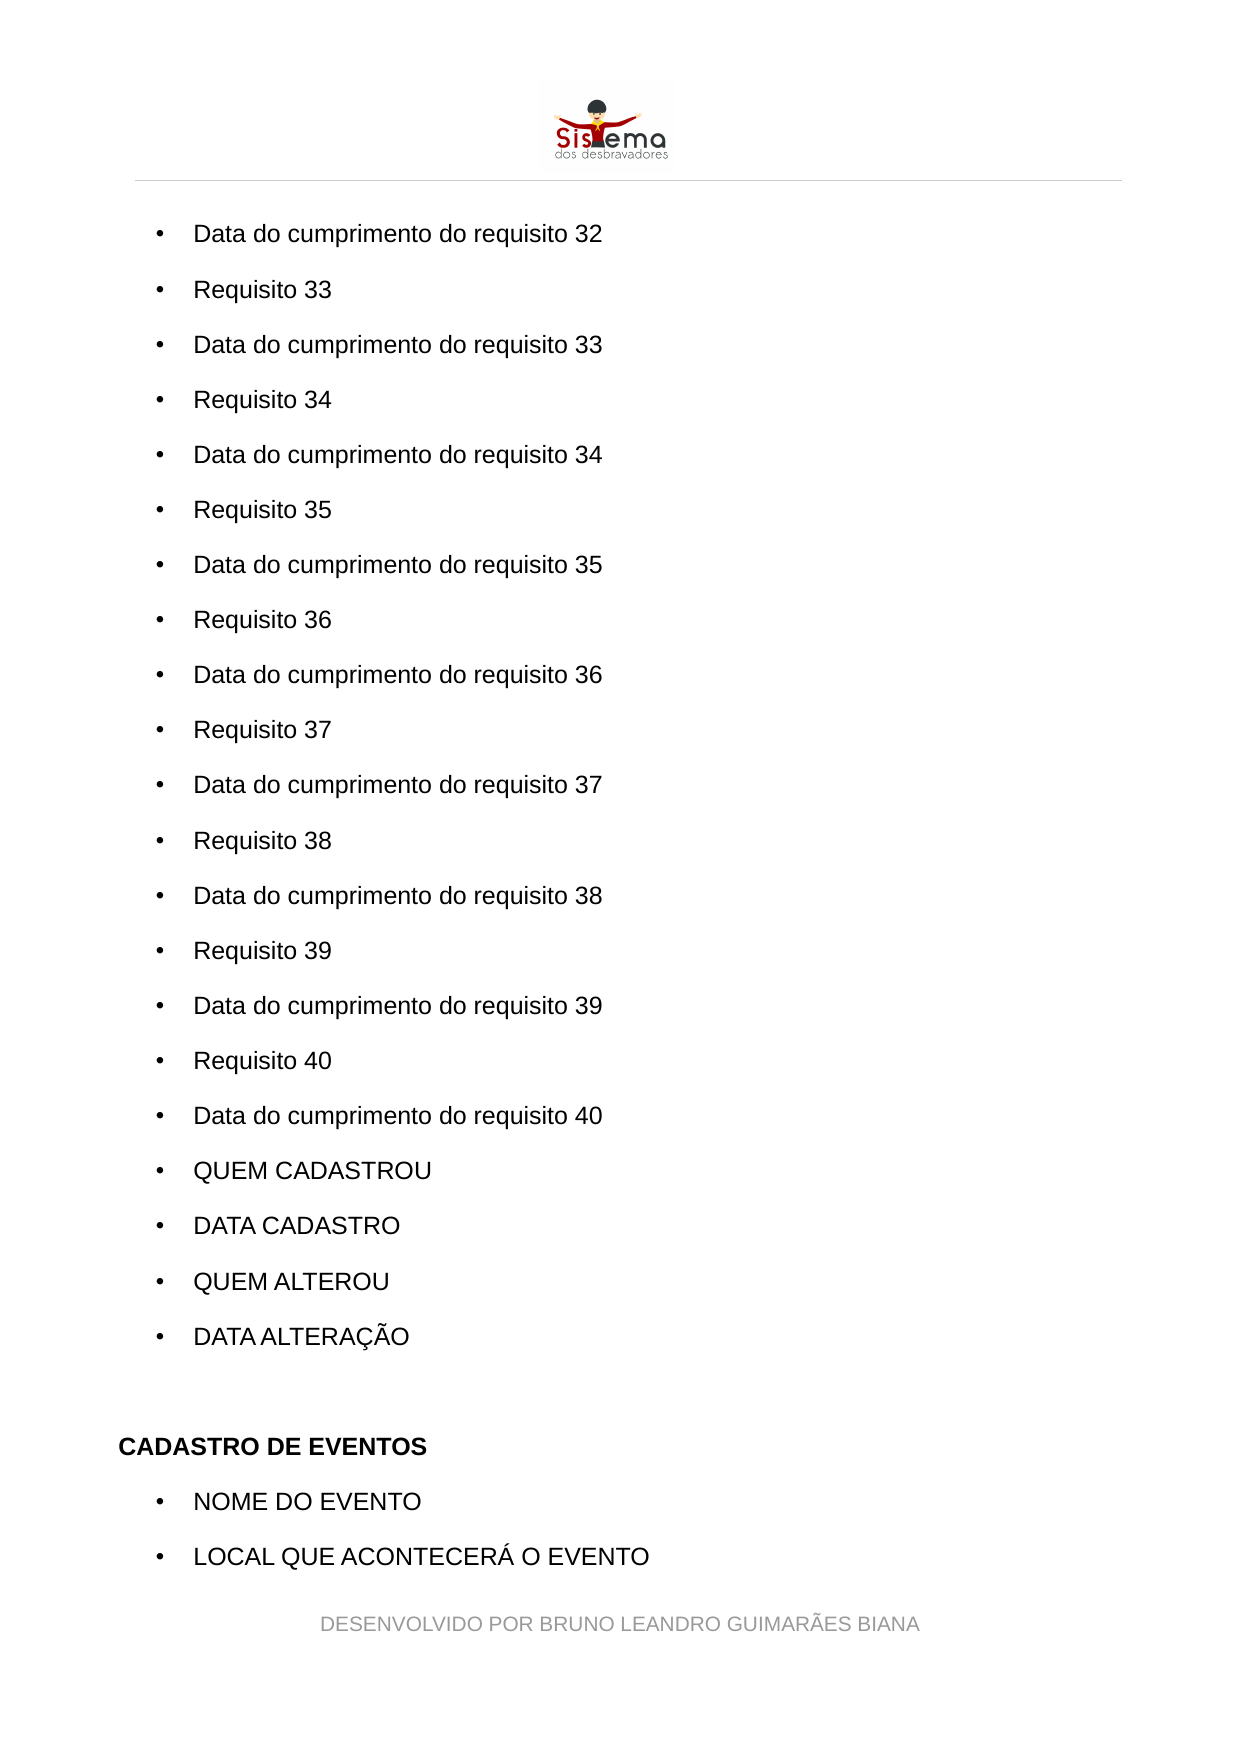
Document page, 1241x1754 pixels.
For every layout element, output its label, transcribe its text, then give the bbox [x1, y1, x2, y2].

list DATA CADASTRO [156, 1211, 1122, 1240]
list DATA ALTERAÇÃO [156, 1322, 1122, 1350]
list Requisito 37 [156, 715, 1122, 744]
list QUEM CADASTROU [156, 1156, 1122, 1185]
list Requisito 34 [156, 385, 1122, 414]
picture [538, 79, 677, 173]
list Data do cumprimento do requisito 35 [156, 550, 1122, 579]
list Requisito 36 [156, 605, 1122, 634]
list Data do cumprimento do requisito 34 [156, 440, 1122, 469]
list NOME DO EVENTO [156, 1487, 1122, 1516]
list Requisito 39 [156, 936, 1122, 965]
list Data do cumprimento do requisito 33 [156, 330, 1122, 358]
list Data do cumprimento do requisito 37 [156, 771, 1122, 799]
list Data do cumprimento do requisito 36 [156, 660, 1122, 689]
list Data do cumprimento do requisito 32 [156, 219, 1122, 248]
list Data do cumprimento do requisito 38 [156, 881, 1122, 909]
text CADASTRO DE EVENTOS [118, 1432, 1122, 1460]
list Requisito 38 [156, 826, 1122, 854]
list Requisito 35 [156, 495, 1122, 524]
list Data do cumprimento do requisito 40 [156, 1101, 1122, 1130]
list LOCAL QUE ACONTECERÁ O EVENTO [156, 1542, 1122, 1571]
list Requisito 40 [156, 1046, 1122, 1075]
list Data do cumprimento do requisito 39 [156, 991, 1122, 1020]
list Requisito 33 [156, 274, 1122, 303]
list QUEM ALTEROU [156, 1266, 1122, 1295]
